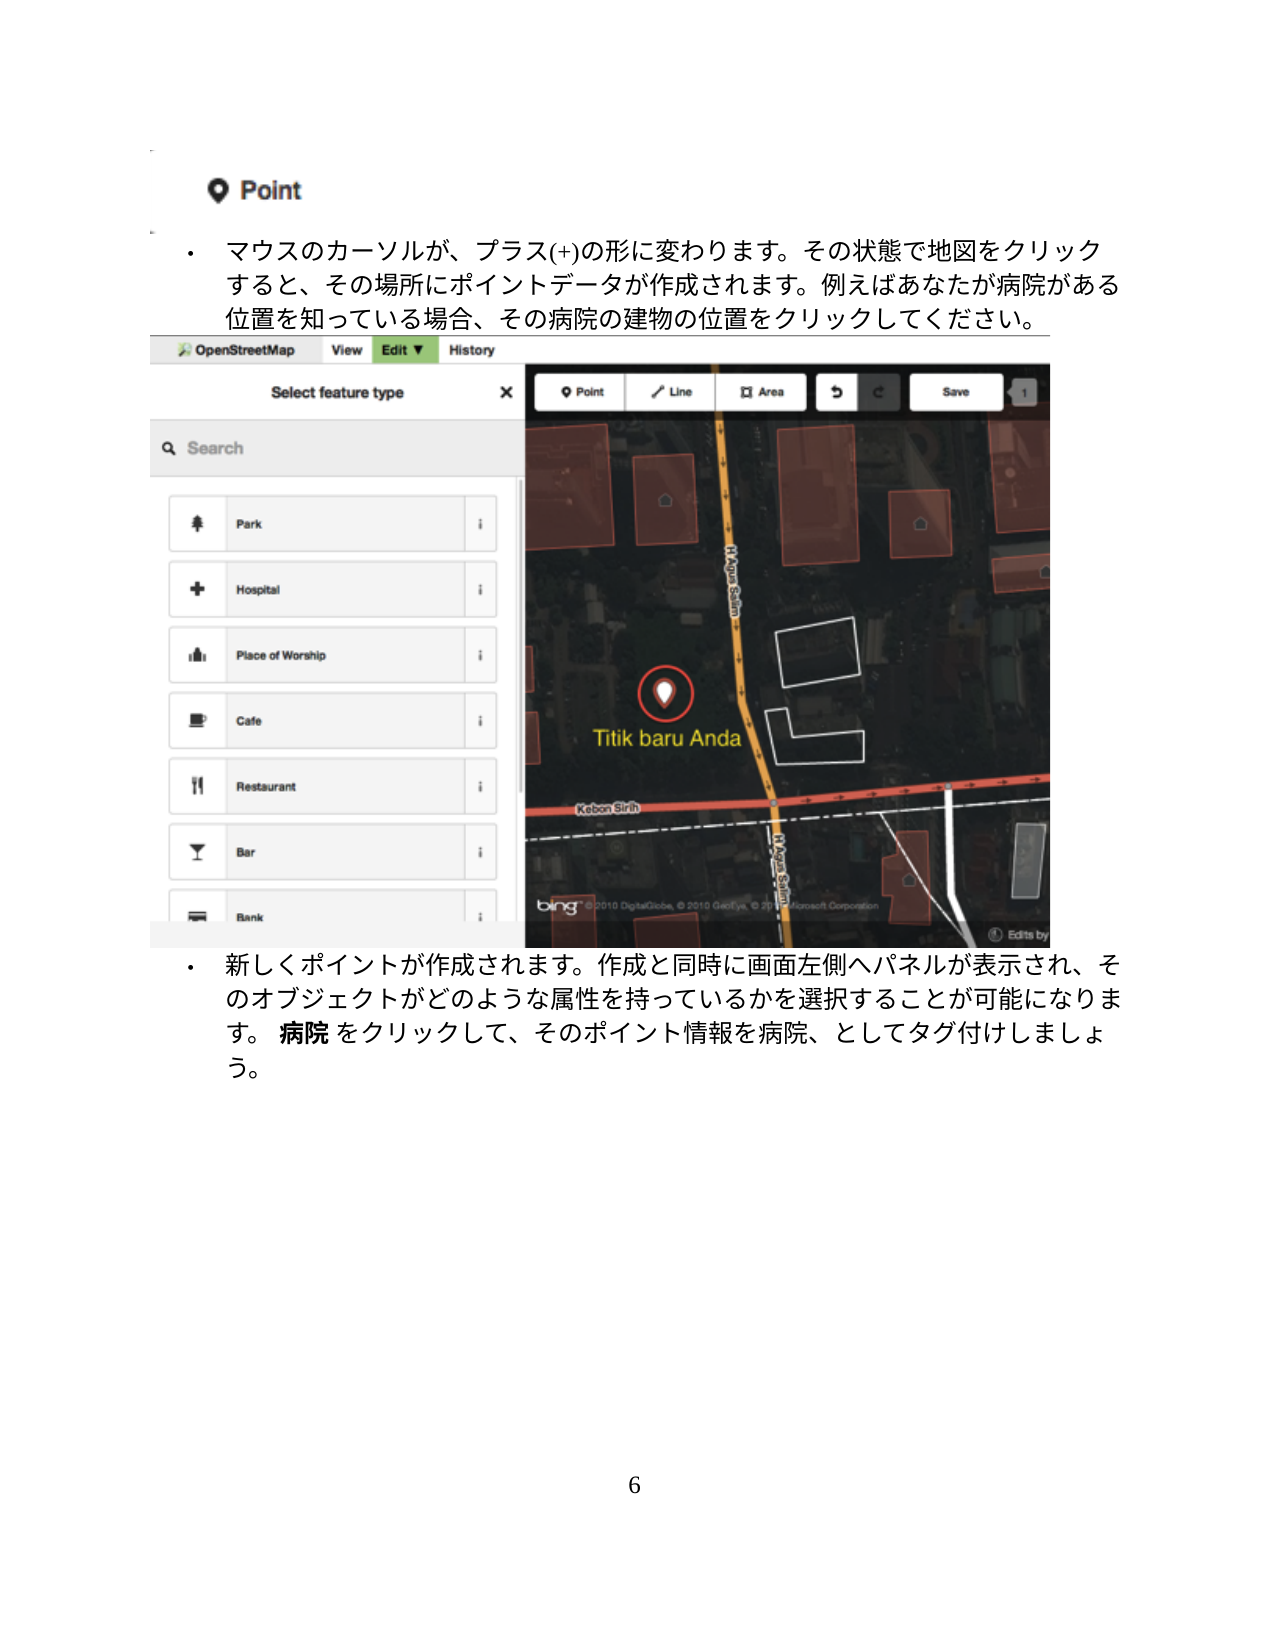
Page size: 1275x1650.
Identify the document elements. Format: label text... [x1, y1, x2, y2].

list 新しくポイントが作成されます。作成と同時に画面左側へパネルが表示され、そのオブジェクトがどのような属性を持っているかを選択することが可能になります。 病院 をクリックして、そのポイント情報を病院、としてタグ付けしましょう。 [187, 948, 1125, 1084]
picture [150, 150, 342, 234]
list マウスのカーソルが、プラス(+)の形に変わります。その状態で地図をクリックすると、その場所にポイントデータが作成されます。例えばあなたが病院がある位置を知っている場合、その病院の建物の位置をクリックしてください。 [187, 233, 1125, 336]
picture [150, 335, 1050, 948]
